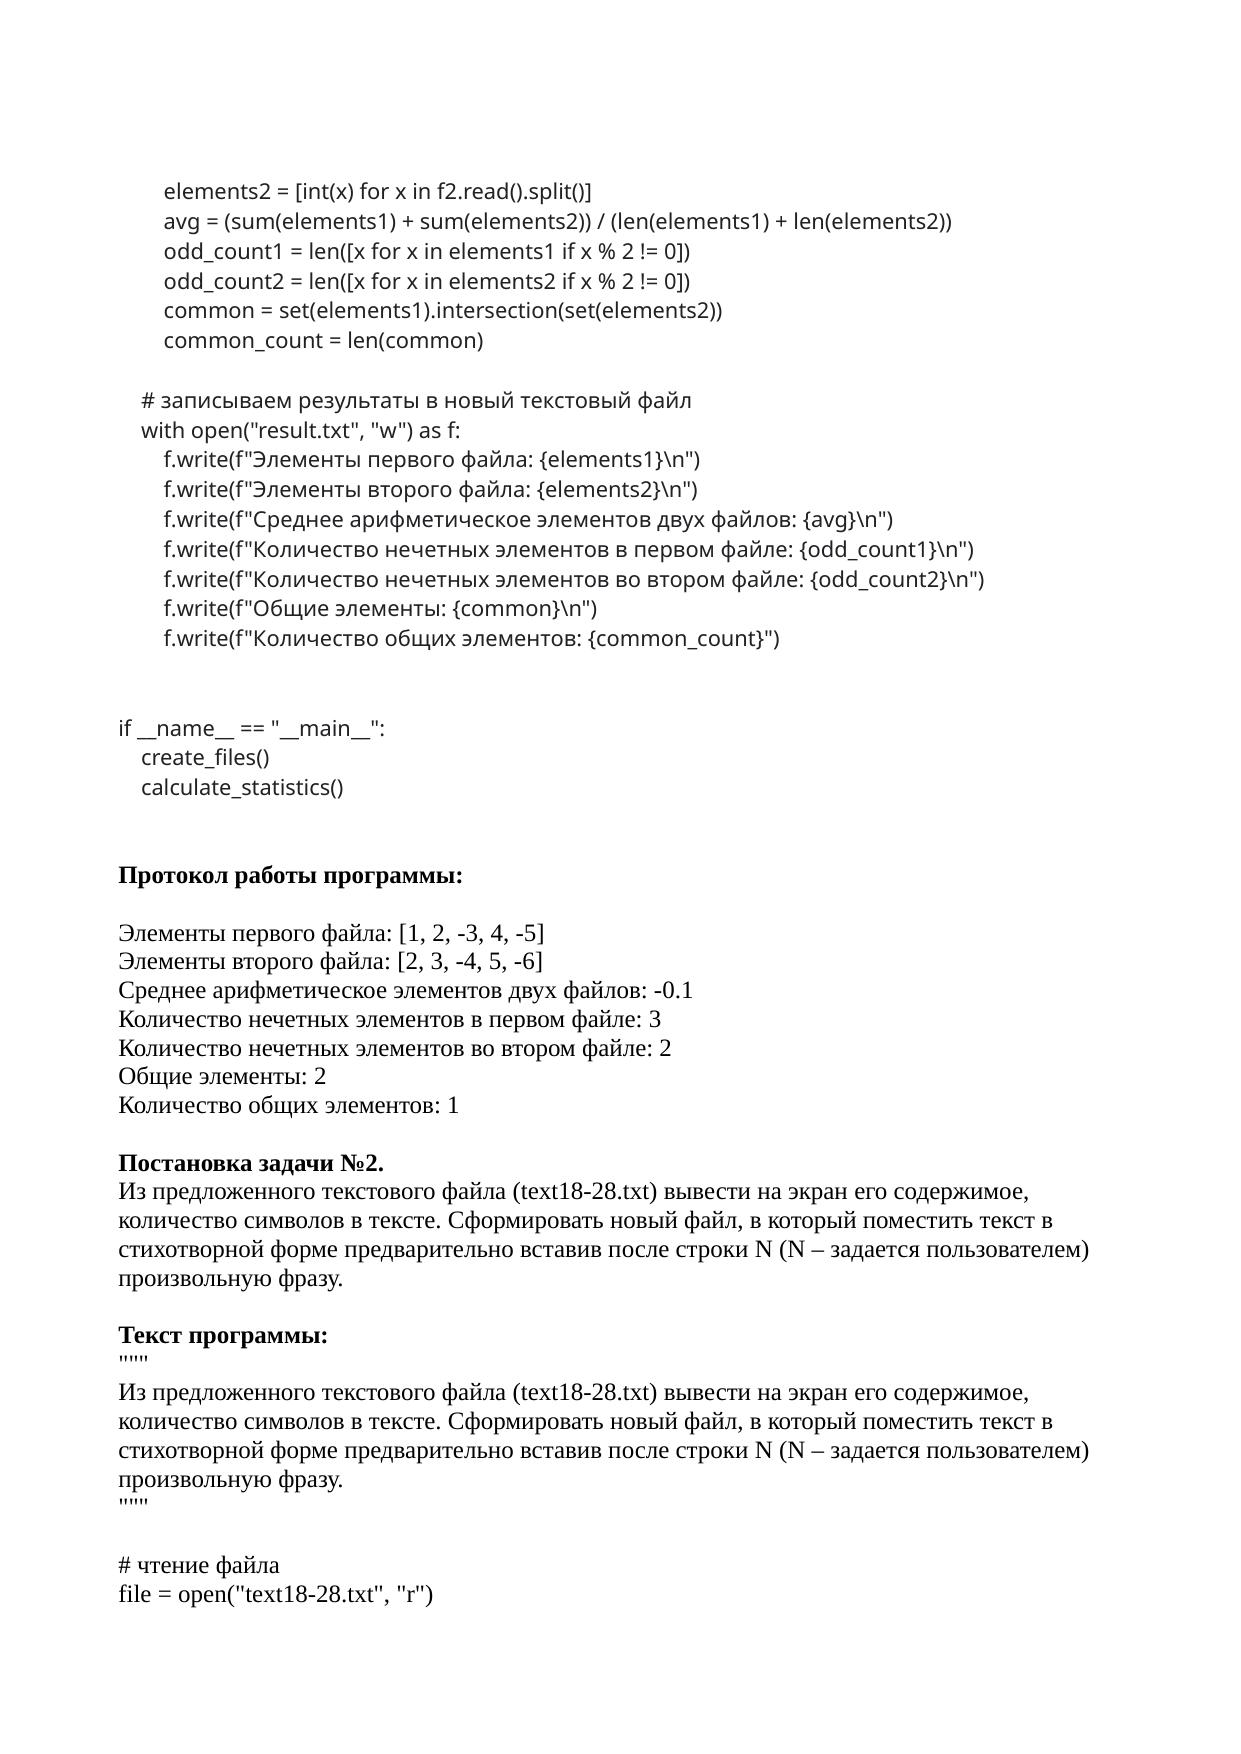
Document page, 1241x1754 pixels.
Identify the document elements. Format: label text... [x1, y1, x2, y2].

text Количество общих элементов: 1 [118, 1090, 1122, 1119]
text f.write(f"Количество нечетных элементов во втором файле: {odd_count2}\n") [118, 564, 1122, 593]
text odd_count2 = len([x for x in elements2 if x % 2 != 0]) [118, 266, 1122, 296]
text f.write(f"Количество общих элементов: {common_count}") [118, 623, 1122, 653]
text """ [118, 1349, 1122, 1377]
text Текст программы: [118, 1320, 1122, 1349]
text Количество нечетных элементов в первом файле: 3 [118, 1004, 1122, 1033]
text common = set(elements1).intersection(set(elements2)) [118, 296, 1122, 325]
text Постановка задачи №2. [118, 1148, 1122, 1176]
text elements2 = [int(x) for x in f2.read().split()] [118, 176, 1122, 206]
text if __name__ == "__main__": [118, 713, 1122, 742]
text avg = (sum(elements1) + sum(elements2)) / (len(elements1) + len(elements2)) [118, 206, 1122, 236]
text Количество нечетных элементов во втором файле: 2 [118, 1033, 1122, 1061]
text f.write(f"Среднее арифметическое элементов двух файлов: {avg}\n") [118, 504, 1122, 534]
text f.write(f"Общие элементы: {common}\n") [118, 593, 1122, 623]
text common_count = len(common) [118, 325, 1122, 355]
text # записываем результаты в новый текстовый файл [118, 385, 1122, 415]
text """ [118, 1492, 1122, 1521]
text Элементы первого файла: [1, 2, -3, 4, -5] [118, 918, 1122, 946]
text Из предложенного текстового файла (text18-28.txt) вывести на экран его содержимое, [118, 1377, 1122, 1406]
text file = open("text18-28.txt", "r") [118, 1579, 1122, 1607]
text # чтение файла [118, 1550, 1122, 1579]
text количество символов в тексте. Сформировать новый файл, в который поместить текст в [118, 1406, 1122, 1435]
text create_files() [118, 742, 1122, 772]
text f.write(f"Элементы первого файла: {elements1}\n") [118, 444, 1122, 474]
text f.write(f"Элементы второго файла: {elements2}\n") [118, 474, 1122, 504]
text Среднее арифметическое элементов двух файлов: -0.1 [118, 975, 1122, 1004]
text Общие элементы: 2 [118, 1061, 1122, 1090]
text calculate_statistics() [118, 772, 1122, 831]
text f.write(f"Количество нечетных элементов в первом файле: {odd_count1}\n") [118, 534, 1122, 564]
text Элементы второго файла: [2, 3, -4, 5, -6] [118, 946, 1122, 975]
text произвольную фразу. [118, 1464, 1122, 1492]
text odd_count1 = len([x for x in elements1 if x % 2 != 0]) [118, 236, 1122, 266]
text Из предложенного текстового файла (text18-28.txt) вывести на экран его содержимое, количество символов в тексте. Сформировать новый файл, в который поместить текст в стихотворной форме предварительно вставив после строки N (N – задается пользователем) произвольную фразу. [118, 1176, 1122, 1291]
text Протокол работы программы: [118, 861, 1122, 889]
text with open("result.txt", "w") as f: [118, 415, 1122, 444]
text стихотворной форме предварительно вставив после строки N (N – задается пользователем) [118, 1435, 1122, 1464]
